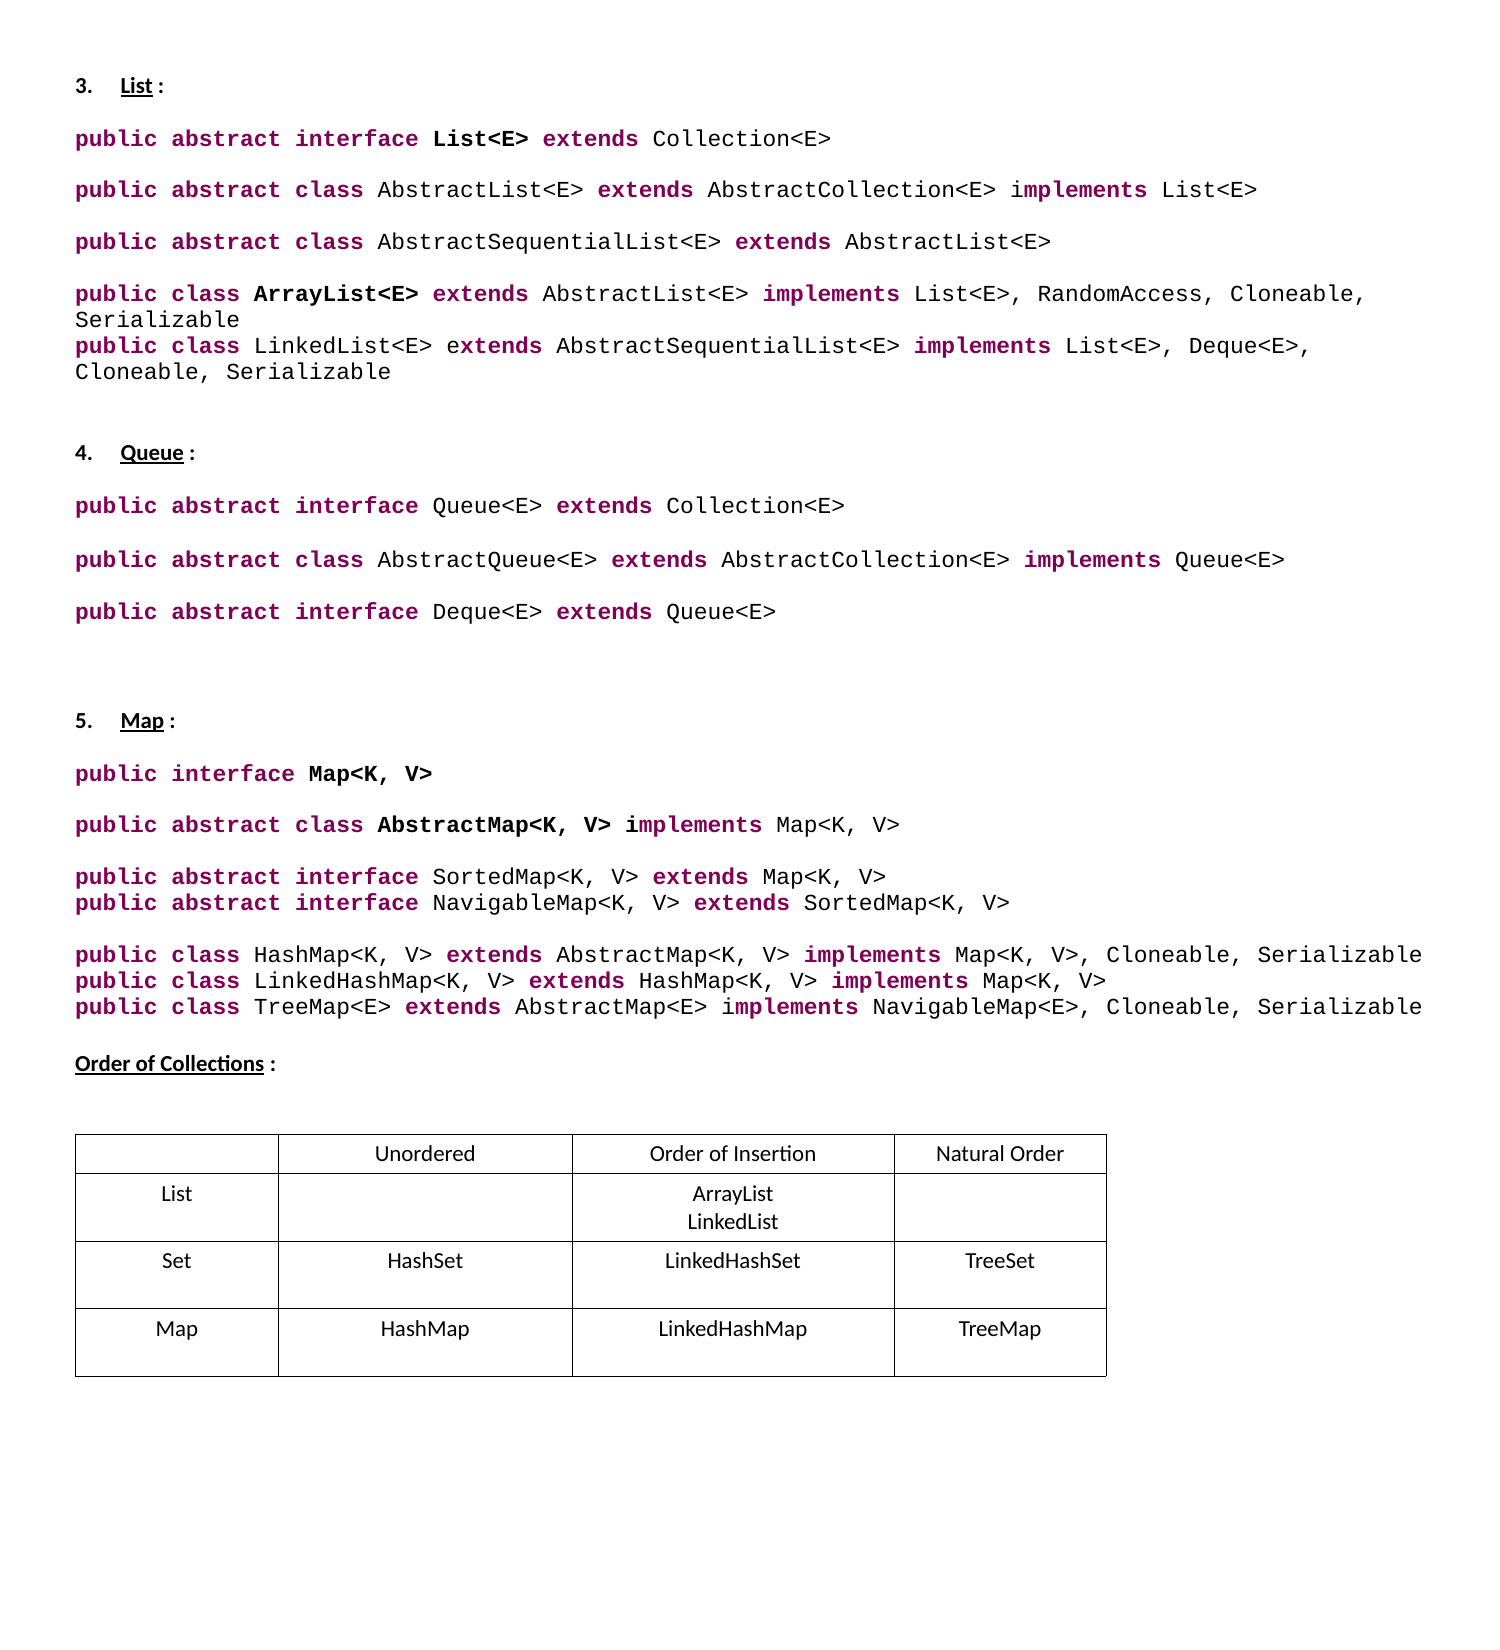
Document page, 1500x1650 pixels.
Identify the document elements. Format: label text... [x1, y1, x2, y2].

list Queue : [75, 438, 1455, 466]
table_cell HashMap [279, 1309, 572, 1376]
text public abstract class AbstractList<E> extends AbstractCollection<E> implements List<E> [75, 179, 1455, 205]
table_cell [279, 1174, 572, 1241]
table_header Order of Insertion [573, 1135, 894, 1173]
table_cell LinkedHashSet [573, 1242, 894, 1308]
table_cell ArrayList LinkedList [573, 1174, 894, 1241]
text public abstract interface Deque<E> extends Queue<E> [75, 600, 1455, 626]
table_cell List [76, 1174, 278, 1241]
table_cell Set [76, 1242, 278, 1308]
table_header [76, 1135, 278, 1173]
table_cell TreeMap [895, 1309, 1106, 1376]
text public class TreeMap<E> extends AbstractMap<E> implements NavigableMap<E>, Cloneable, Serializable [75, 995, 1455, 1021]
text public abstract class AbstractSequentialList<E> extends AbstractList<E> [75, 231, 1455, 257]
text public abstract interface Queue<E> extends Collection<E> [75, 494, 1455, 520]
text public abstract interface NavigableMap<K, V> extends SortedMap<K, V> [75, 892, 1455, 918]
text public class LinkedHashMap<K, V> extends HashMap<K, V> implements Map<K, V> [75, 969, 1455, 995]
text public abstract interface List<E> extends Collection<E> [75, 127, 1455, 153]
text public abstract class AbstractMap<K, V> implements Map<K, V> [75, 814, 1455, 840]
text public class HashMap<K, V> extends AbstractMap<K, V> implements Map<K, V>, Cloneable, Serializable [75, 943, 1455, 969]
text Order of Collections : [75, 1049, 1455, 1077]
text public interface Map<K, V> [75, 762, 1455, 788]
text public class LinkedList<E> extends AbstractSequentialList<E> implements List<E>, Deque<E>, Cloneable, Serializable [75, 334, 1455, 386]
table_header Natural Order [895, 1135, 1106, 1173]
text public class ArrayList<E> extends AbstractList<E> implements List<E>, RandomAccess, Cloneable, Serializable [75, 283, 1455, 334]
table_header Unordered [279, 1135, 572, 1173]
table_cell HashSet [279, 1242, 572, 1308]
list Map : [75, 706, 1455, 734]
table_cell TreeSet [895, 1242, 1106, 1308]
text public abstract class AbstractQueue<E> extends AbstractCollection<E> implements Queue<E> [75, 548, 1455, 574]
table_cell [895, 1174, 1106, 1241]
list 3. List : [75, 71, 1455, 99]
text public abstract interface SortedMap<K, V> extends Map<K, V> [75, 866, 1455, 892]
table_cell LinkedHashMap [573, 1309, 894, 1376]
table_cell Map [76, 1309, 278, 1376]
